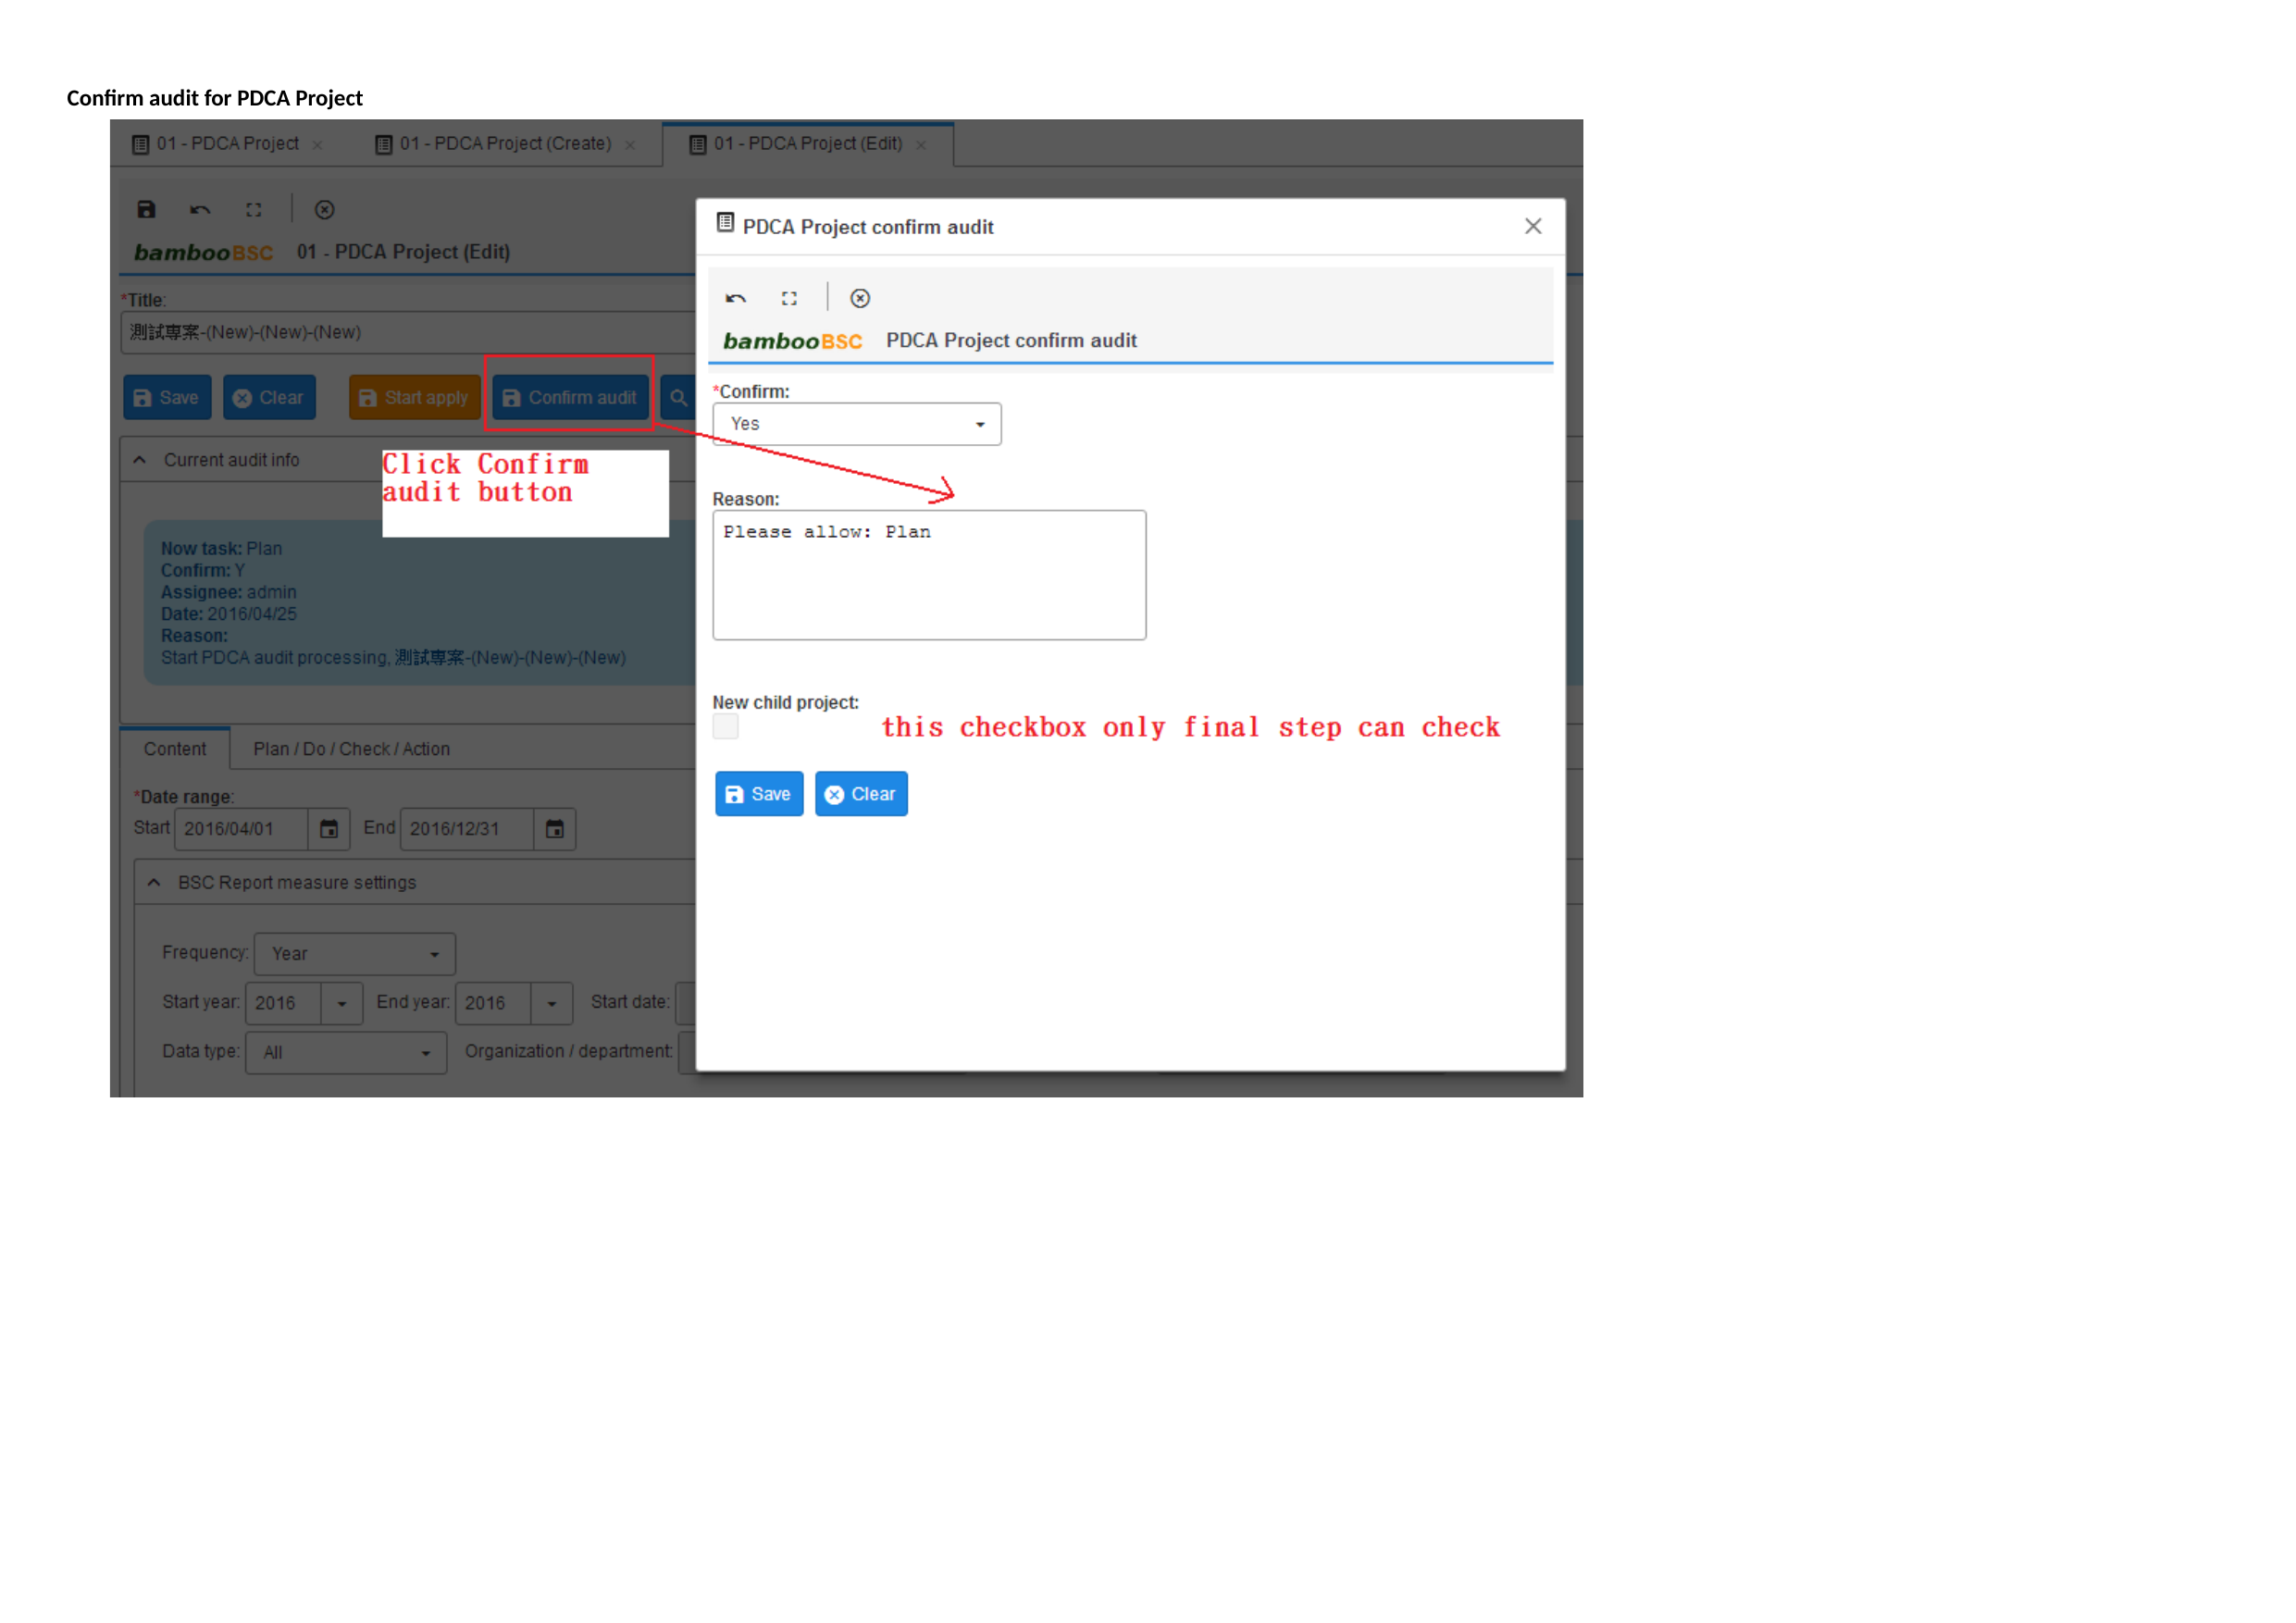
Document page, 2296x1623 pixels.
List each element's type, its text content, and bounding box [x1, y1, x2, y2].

text Confirm audit for PDCA Project [67, 82, 2226, 118]
